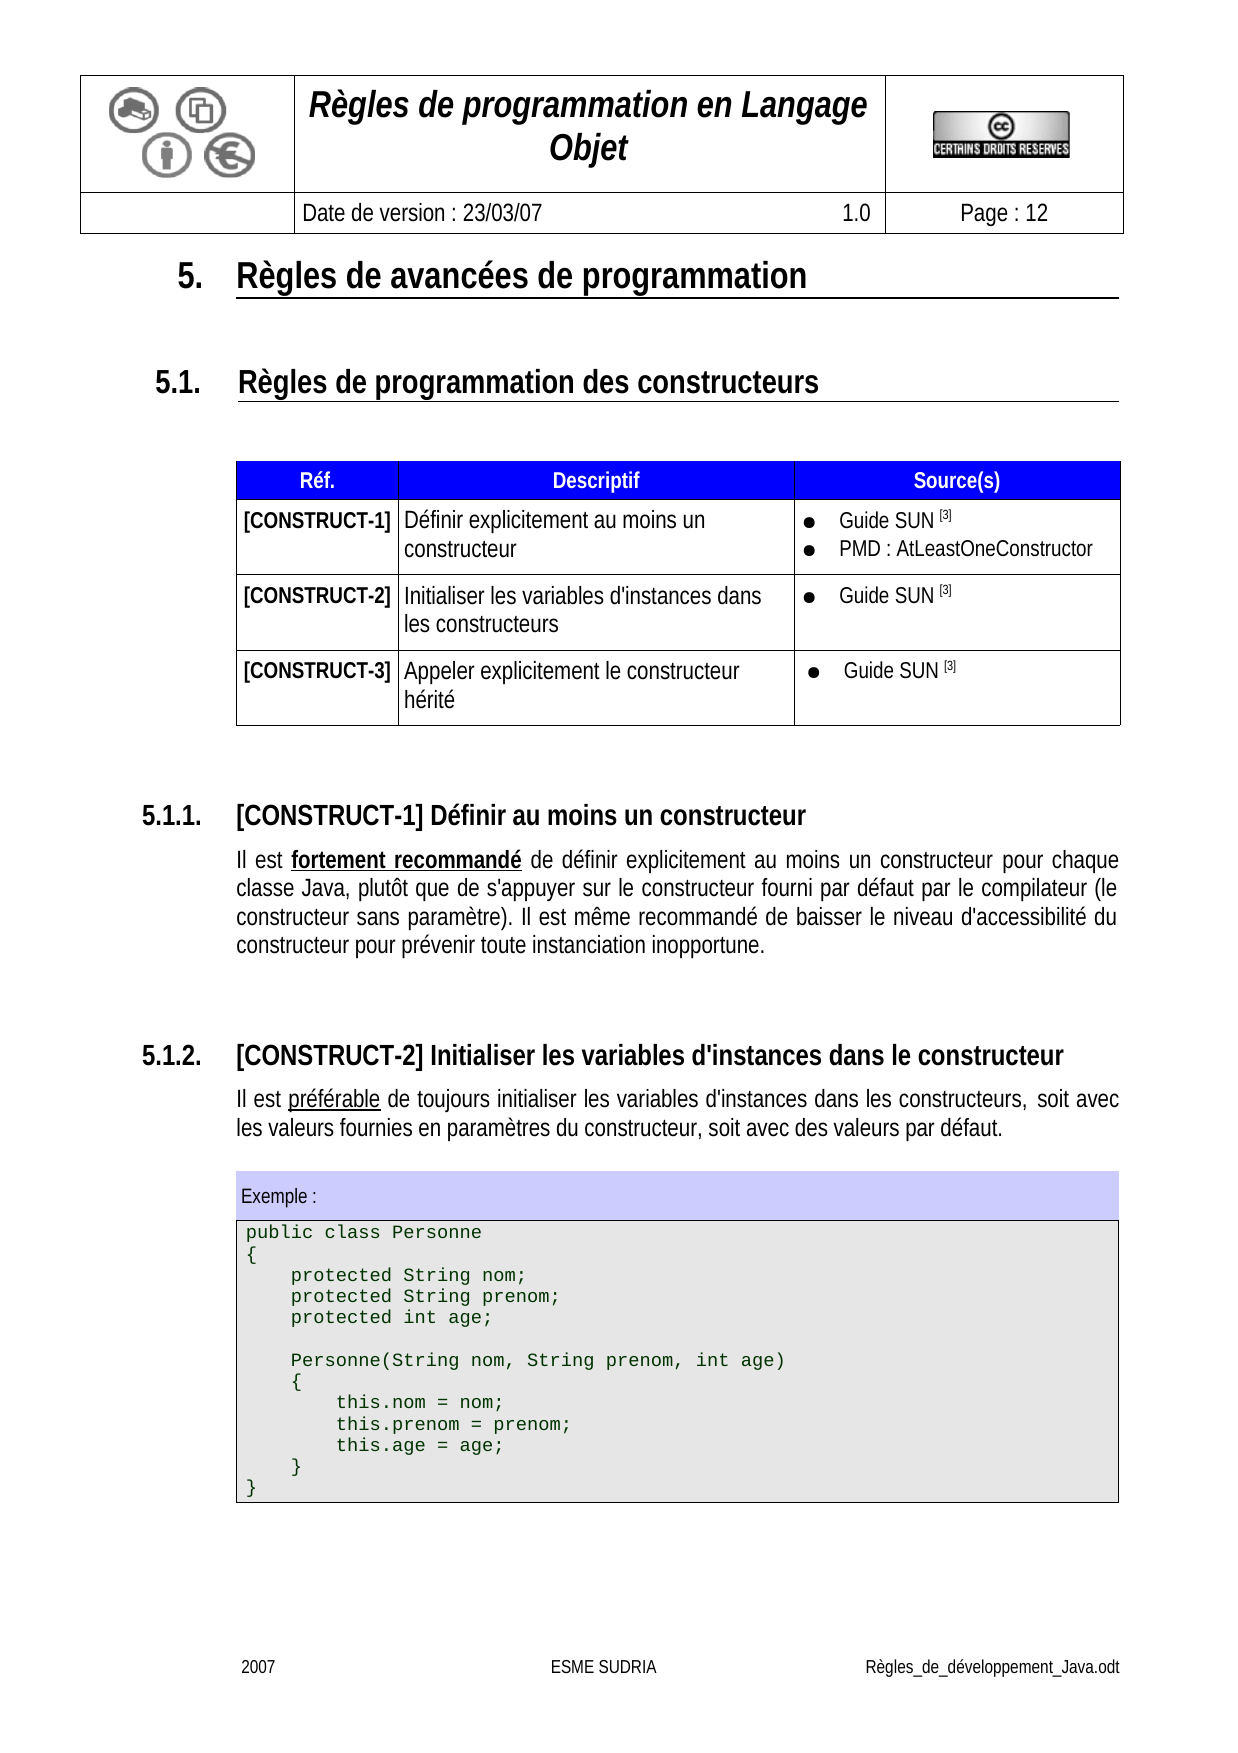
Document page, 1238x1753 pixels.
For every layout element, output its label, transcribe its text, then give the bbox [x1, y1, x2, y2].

picture [105, 87, 270, 187]
text Il est préférable de toujours initialiser les variables d'instances dans les constructeurs, soit avec les valeurs fournies en paramètres du constructeur, soit avec des valeurs par défaut. [236, 1084, 1119, 1142]
table_cell Appeler explicitement le constructeur hérité [399, 651, 794, 725]
subtitle [CONSTRUCT-1] Définir au moins un constructeur [236, 798, 1119, 831]
table_header Réf. [237, 461, 398, 499]
table_header Descriptif [399, 461, 794, 499]
picture [933, 111, 1070, 158]
text Il est fortement recommandé de définir explicitement au moins un constructeur pour chaque classe Java, plutôt que de s'appuyer sur le constructeur fourni par défaut par le compilateur (le constructeur sans paramètre). Il est même recommandé de baisser le niveau d'accessibilité du constructeur pour prévenir toute instanciation inopportune. [236, 844, 1119, 959]
table_cell Guide SUN [3] [795, 575, 1120, 650]
table_cell Initialiser les variables d'instances dans les constructeurs [399, 575, 794, 650]
table_header Exemple : [236, 1171, 1119, 1220]
subtitle [CONSTRUCT-2] Initialiser les variables d'instances dans le constructeur [236, 1038, 1119, 1071]
table_cell Guide SUN [3] PMD : AtLeastOneConstructor [795, 500, 1120, 574]
table_cell Définir explicitement au moins un constructeur [399, 500, 794, 574]
table_cell [CONSTRUCT-2] [237, 575, 398, 650]
table_cell Guide SUN [3] [795, 651, 1120, 725]
subtitle Règles de avancées de programmation [236, 254, 1119, 297]
table_header Source(s) [795, 461, 1120, 499]
table_cell [CONSTRUCT-1] [237, 500, 398, 574]
table_cell [CONSTRUCT-3] [237, 651, 398, 725]
subtitle Règles de programmation des constructeurs [238, 363, 1119, 401]
